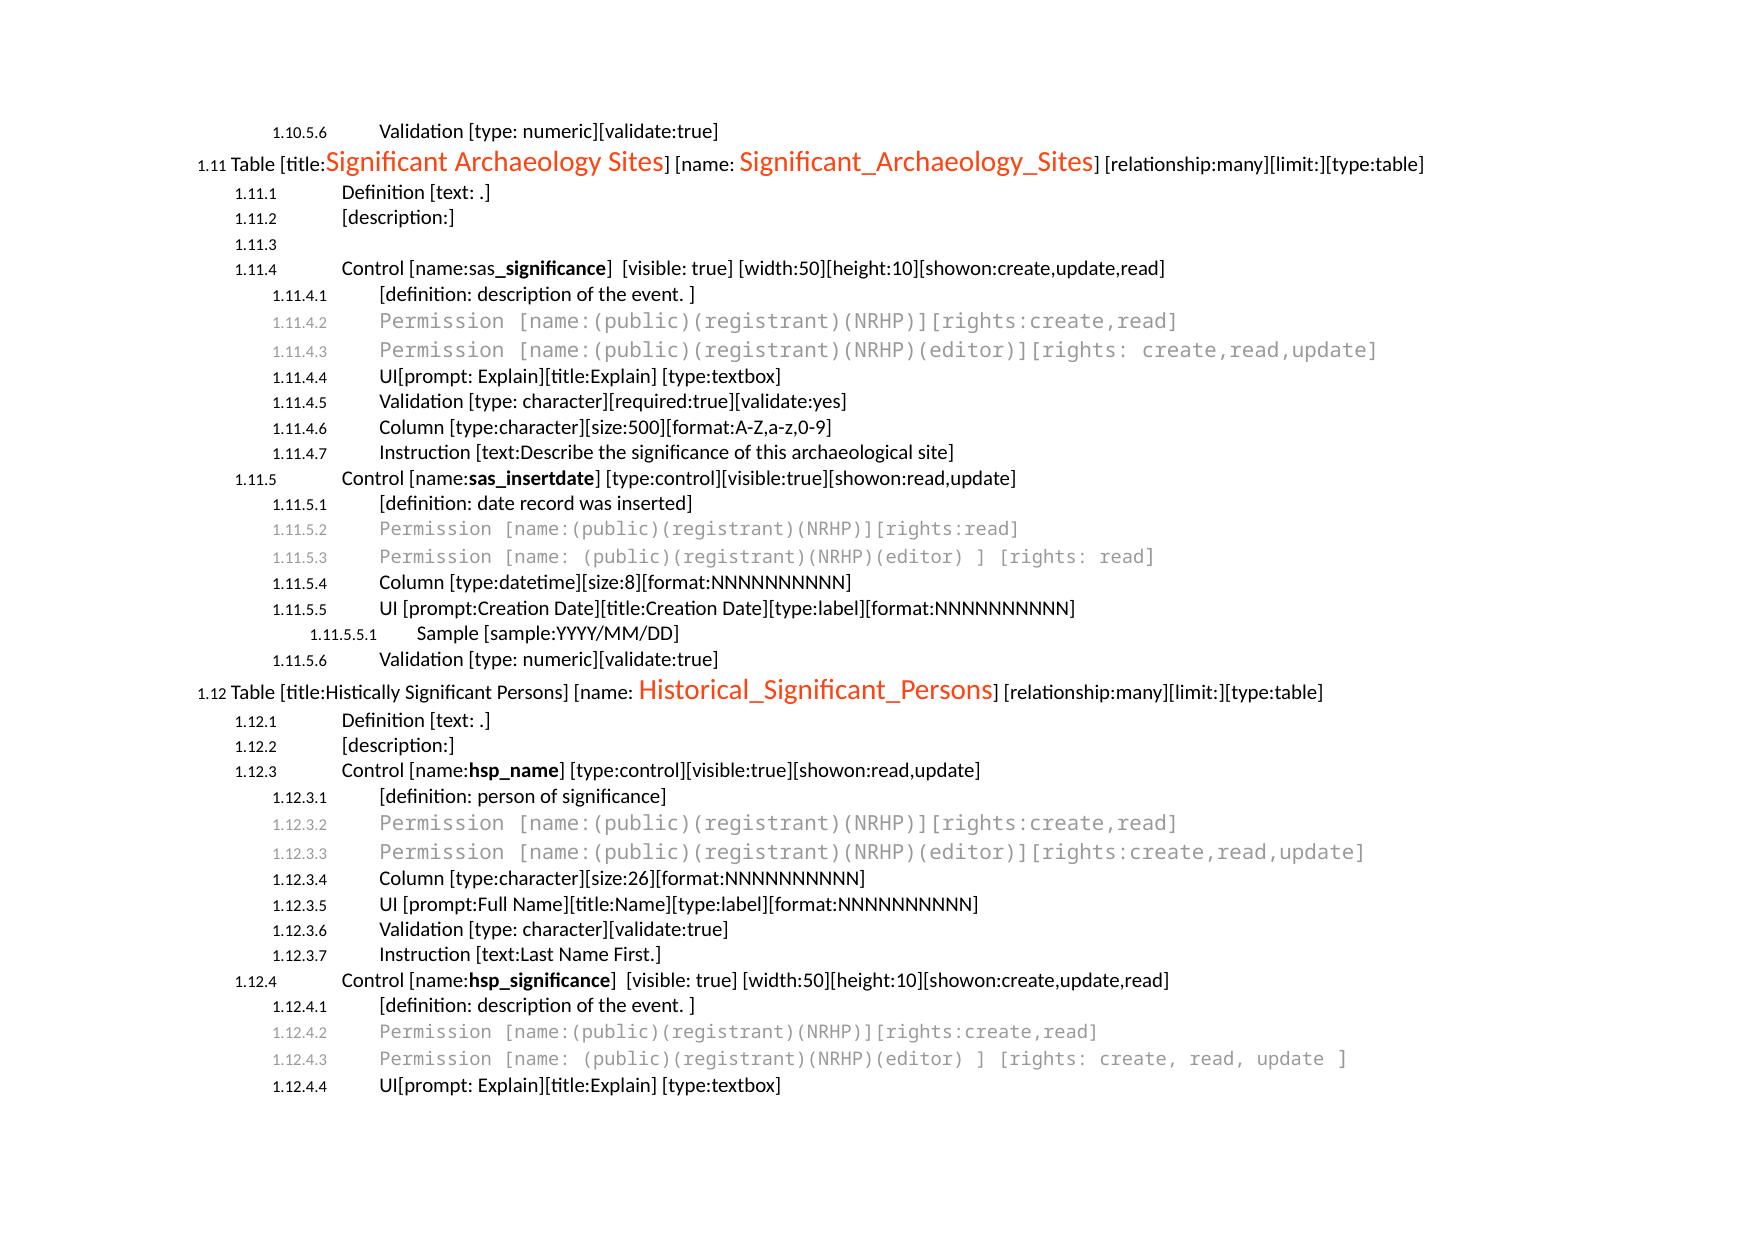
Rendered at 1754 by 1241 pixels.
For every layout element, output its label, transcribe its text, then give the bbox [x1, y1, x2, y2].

list Instruction [text:Last Name First.] [268, 942, 1636, 967]
list Validation [type: character][validate:true] [268, 916, 1636, 942]
list UI [prompt:Creation Date][title:Creation Date][type:label][format:NNNNNNNNNN] [268, 595, 1636, 620]
list Permission [name:(public)(registrant)(NRHP)][rights:create,read] [268, 1018, 1636, 1043]
list UI [prompt:Full Name][title:Name][type:label][format:NNNNNNNNNN] [268, 891, 1636, 916]
list Definition [text: .] [231, 179, 1636, 204]
list UI[prompt: Explain][title:Explain] [type:textbox] [268, 363, 1636, 388]
list Control [name:hsp_name] [type:control][visible:true][showon:read,update] [231, 758, 1636, 783]
list Permission [name: (public)(registrant)(NRHP)(editor) ] [rights: read] [268, 541, 1636, 569]
list UI[prompt: Explain][title:Explain] [type:textbox] [268, 1072, 1636, 1097]
list Validation [type: numeric][validate:true] [268, 646, 1636, 671]
list Instruction [text:Describe the significance of this archaeological site] [268, 439, 1636, 465]
list [definition: description of the event. ] [268, 281, 1636, 306]
list Sample [sample:YYYY/MM/DD] [306, 620, 1636, 646]
list Permission [name:(public)(registrant)(NRHP)][rights:create,read] [268, 808, 1636, 837]
list Column [type:datetime][size:8][format:NNNNNNNNNN] [268, 569, 1636, 595]
list Column [type:character][size:500][format:A-Z,a-z,0-9] [268, 414, 1636, 439]
list Permission [name:(public)(registrant)(NRHP)][rights:create,read] [268, 306, 1636, 335]
list Definition [text: .] [231, 707, 1636, 732]
list Validation [type: numeric][validate:true] [268, 118, 1636, 143]
list [definition: description of the event. ] [268, 992, 1636, 1018]
list Control [name:sas_insertdate] [type:control][visible:true][showon:read,update] [231, 465, 1636, 490]
list Control [name:sas_significance] [visible: true] [width:50][height:10][showon:create,update,read] [231, 255, 1636, 281]
list Column [type:character][size:26][format:NNNNNNNNNN] [268, 865, 1636, 891]
list Table [title:Significant Archaeology Sites] [name: Significant_Archaeology_Sites] [relationship:many][limit:][type:table] [193, 143, 1636, 179]
list Permission [name:(public)(registrant)(NRHP)][rights:read] [268, 516, 1636, 541]
list [description:] [231, 204, 1636, 230]
list Permission [name:(public)(registrant)(NRHP)(editor)][rights: create,read,update] [268, 335, 1636, 363]
list Table [title:Histically Significant Persons] [name: Historical_Significant_Persons] [relationship:many][limit:][type:table] [193, 671, 1636, 707]
list Permission [name: (public)(registrant)(NRHP)(editor) ] [rights: create, read, update ] [268, 1043, 1636, 1072]
list Control [name:hsp_significance] [visible: true] [width:50][height:10][showon:create,update,read] [231, 967, 1636, 992]
list [definition: person of significance] [268, 783, 1636, 808]
list [definition: date record was inserted] [268, 490, 1636, 516]
list Validation [type: character][required:true][validate:yes] [268, 388, 1636, 414]
list [description:] [231, 732, 1636, 758]
list Permission [name:(public)(registrant)(NRHP)(editor)][rights:create,read,update] [268, 837, 1636, 865]
